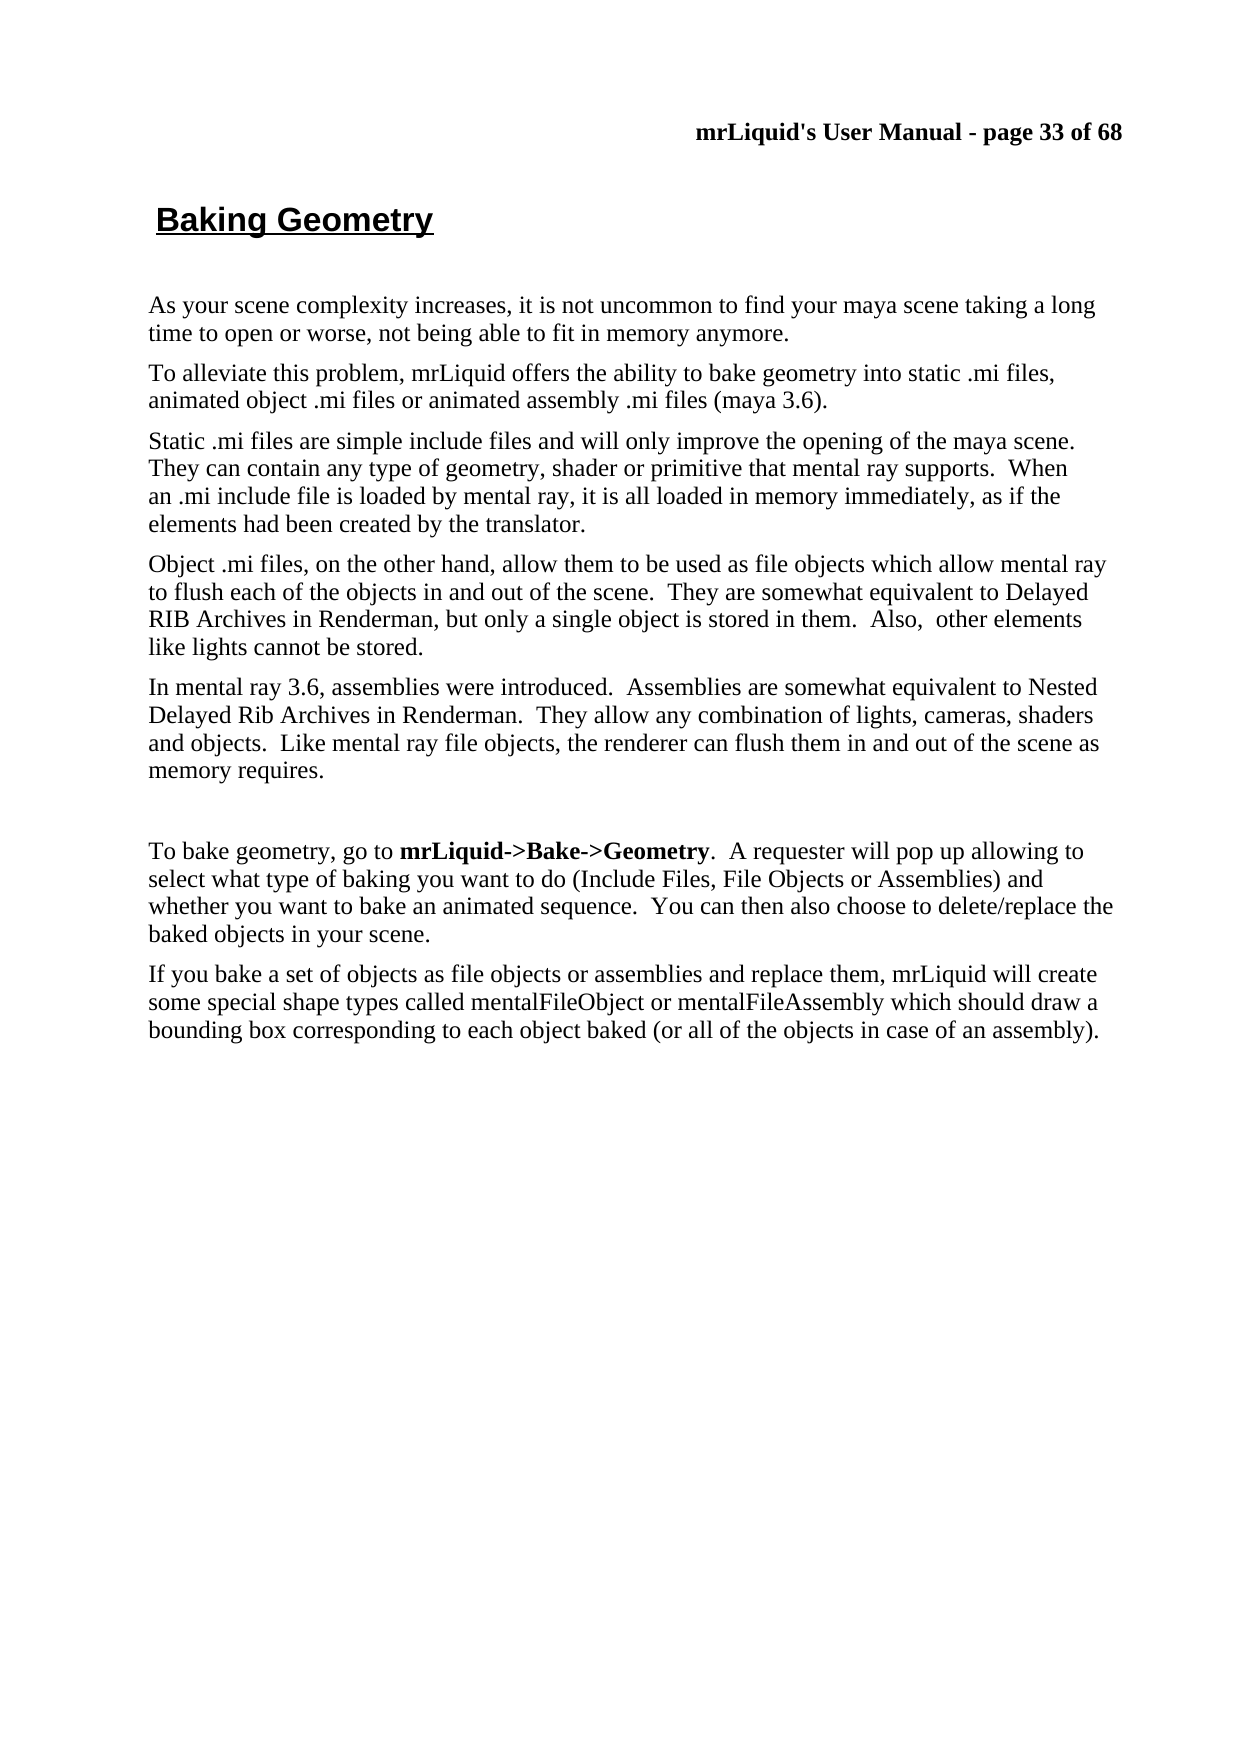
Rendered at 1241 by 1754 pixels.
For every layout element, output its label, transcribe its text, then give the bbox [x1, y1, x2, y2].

text As your scene complexity increases, it is not uncommon to find your maya scene taking a long time to open or worse, not being able to fit in memory anymore. [148, 291, 1122, 346]
subtitle Baking Geometry [118, 201, 1122, 238]
text Static .mi files are simple include files and will only improve the opening of the maya scene. They can contain any type of geometry, shader or primitive that mental ray supports. When an .mi include file is loaded by mental ray, it is all loaded in memory immediately, as if the elements had been created by the translator. [148, 427, 1122, 538]
text Object .mi files, on the other hand, allow them to be used as file objects which allow mental ray to flush each of the objects in and out of the scene. They are somewhat equivalent to Delayed RIB Archives in Renderman, but only a single object is stored in them. Also, other elements like lights cannot be stored. [148, 550, 1122, 661]
text In mental ray 3.6, assemblies were introduced. Assemblies are somewhat equivalent to Nested Delayed Rib Archives in Renderman. They allow any combination of lights, cameras, shaders and objects. Like mental ray file objects, the renderer can flush them in and out of the scene as memory requires. [148, 673, 1122, 784]
text To alleviate this problem, mrLiquid offers the ability to bake geometry into static .mi files, animated object .mi files or animated assembly .mi files (maya 3.6). [148, 359, 1122, 414]
text To bake geometry, go to mrLiquid->Bake->Geometry. A requester will pop up allowing to select what type of baking you want to do (Include Files, File Objects or Assemblies) and whether you want to bake an animated sequence. You can then also choose to delete/replace the baked objects in your scene. [148, 837, 1122, 948]
text If you bake a set of objects as file objects or assemblies and replace them, mrLiquid will create some special shape types called mentalFileObject or mentalFileAssembly which should draw a bounding box corresponding to each object baked (or all of the objects in case of an assembly). [148, 960, 1122, 1043]
